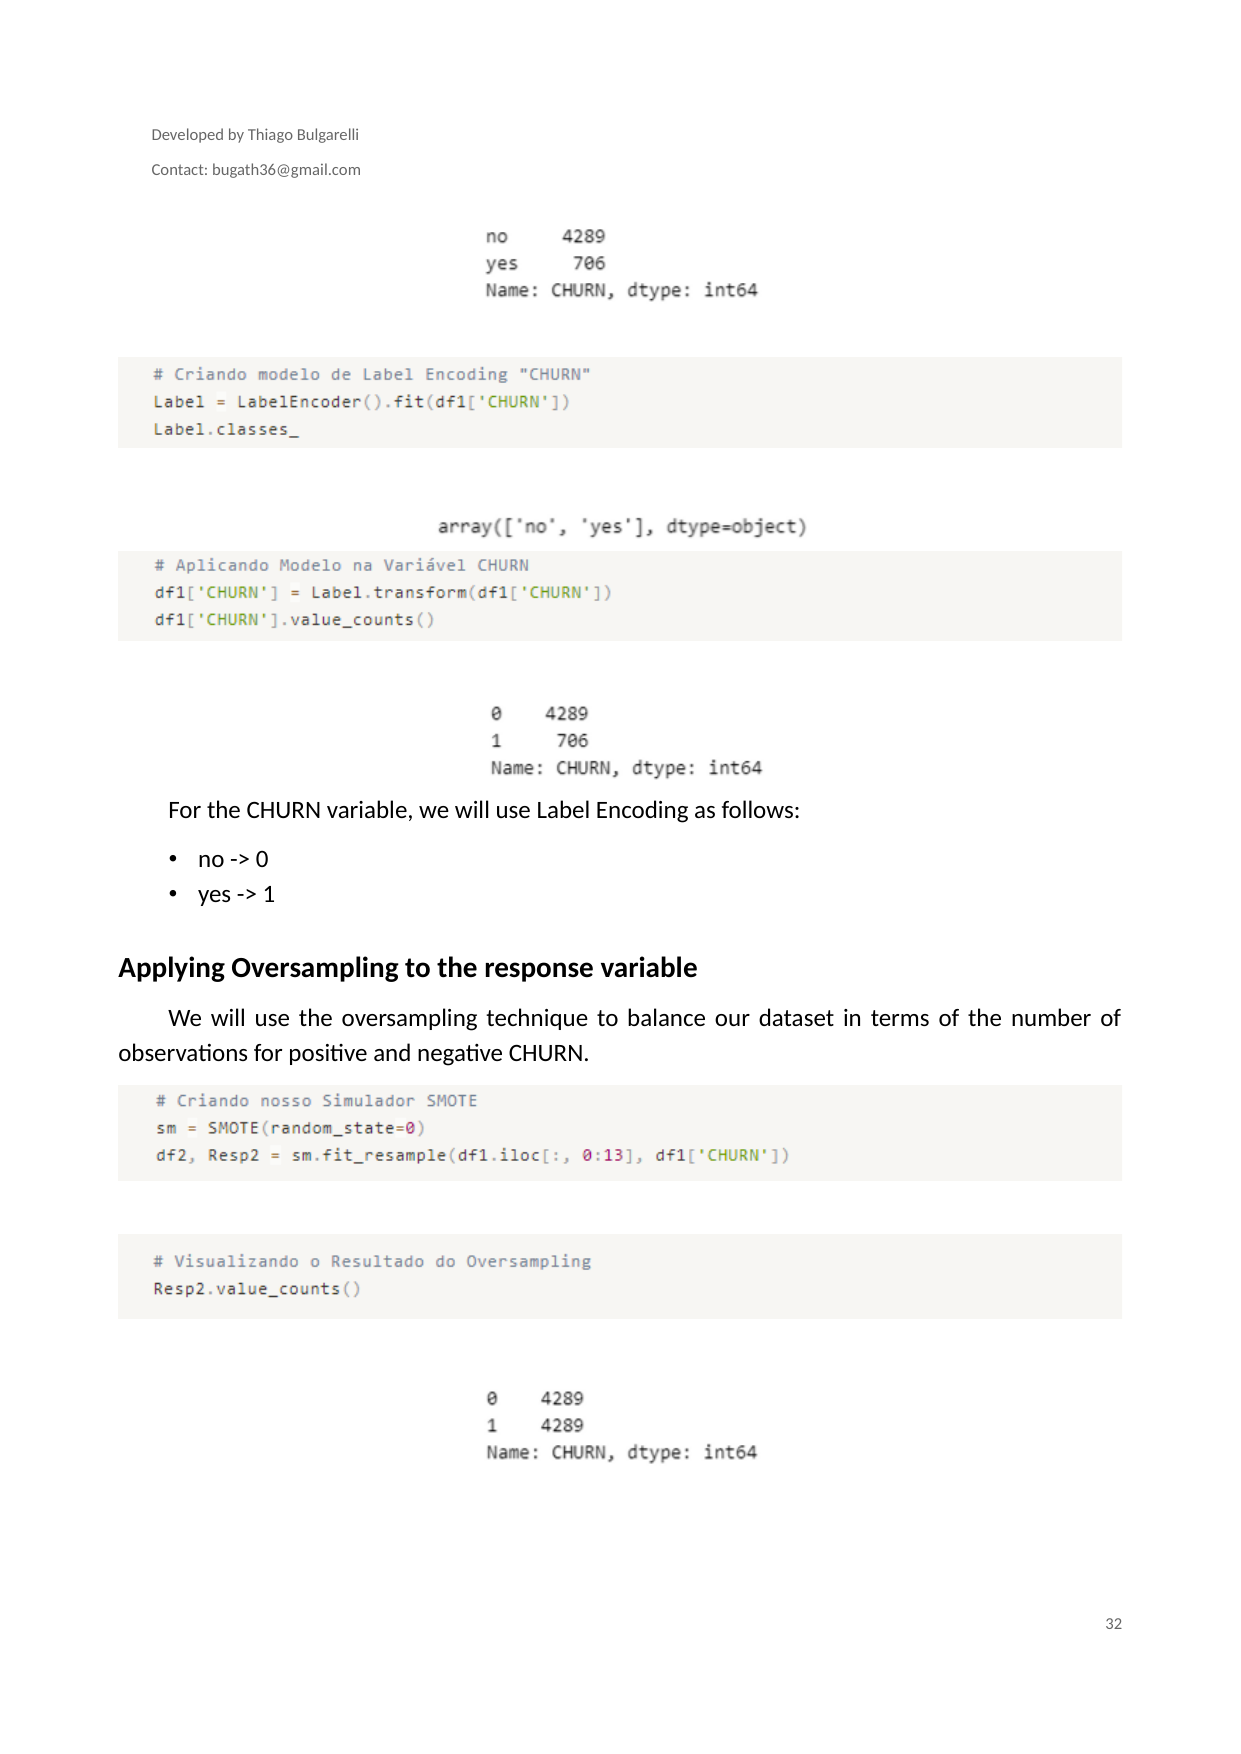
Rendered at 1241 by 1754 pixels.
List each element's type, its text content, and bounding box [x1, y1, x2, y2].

picture [118, 551, 1123, 641]
text For the CHURN variable, we will use Label Encoding as follows: [118, 794, 1122, 824]
picture [118, 357, 1123, 448]
subtitle Applying Oversampling to the response variable [118, 949, 1122, 984]
picture [118, 1234, 1123, 1319]
list yes -> 1 [162, 878, 1122, 909]
list no -> 0 [162, 843, 1122, 874]
picture [467, 1372, 773, 1485]
picture [466, 214, 774, 316]
picture [425, 501, 815, 550]
picture [467, 694, 773, 787]
text We will use the oversampling technique to balance our dataset in terms of the number of observations for positive and negative CHURN. [118, 1002, 1122, 1068]
picture [118, 1085, 1123, 1181]
